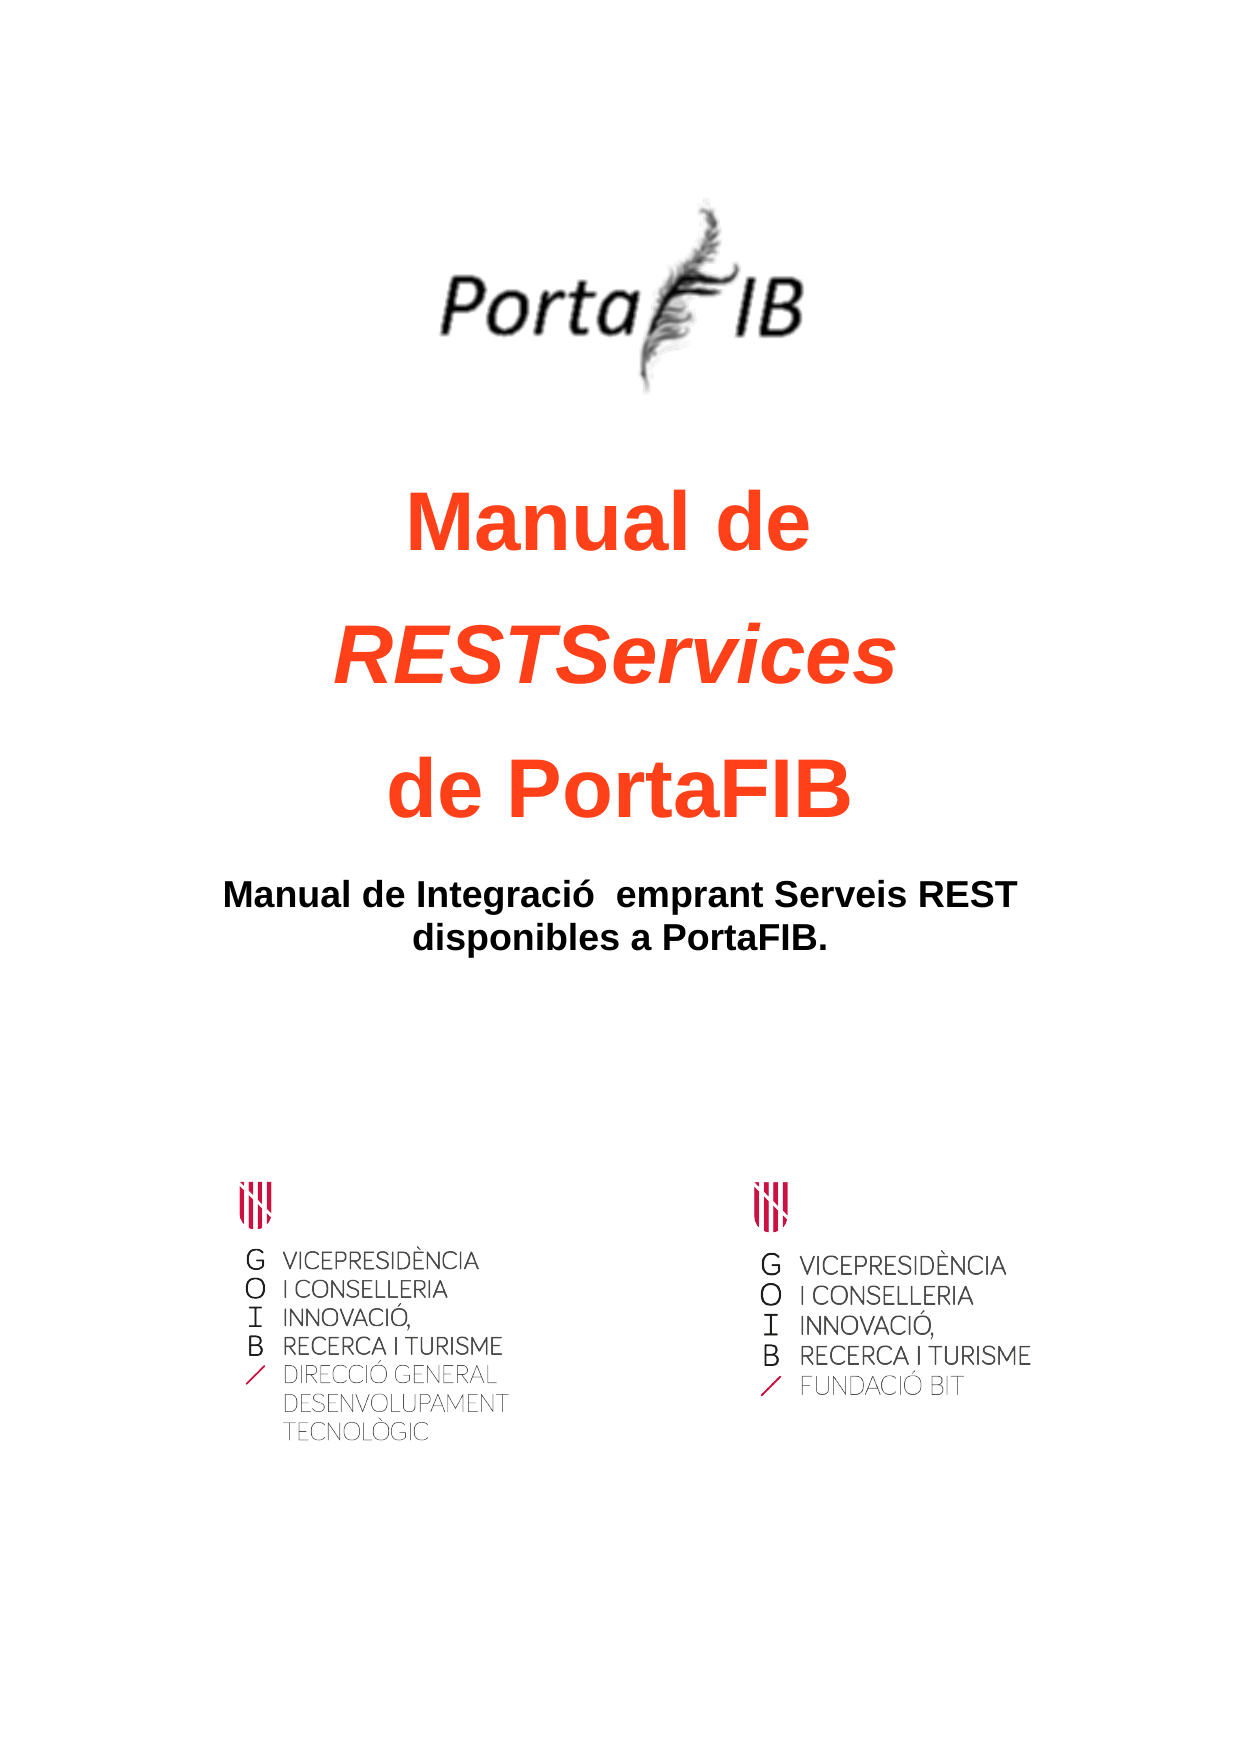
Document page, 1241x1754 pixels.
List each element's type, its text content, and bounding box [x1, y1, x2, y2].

subtitle Manual de Integració emprant Serveis REST disponibles a PortaFIB. [118, 872, 1122, 959]
table_header [118, 1168, 632, 1455]
title Manual de [118, 472, 1122, 568]
picture [228, 1173, 521, 1449]
table_header [664, 1168, 1122, 1173]
table_header [633, 1168, 663, 1455]
title de PortaFIB [118, 739, 1122, 835]
table_header [664, 1405, 1122, 1455]
table_header [664, 1174, 742, 1404]
picture [431, 197, 809, 395]
title RESTServices [118, 606, 1122, 702]
picture [742, 1173, 1044, 1405]
table_header [1044, 1174, 1122, 1404]
